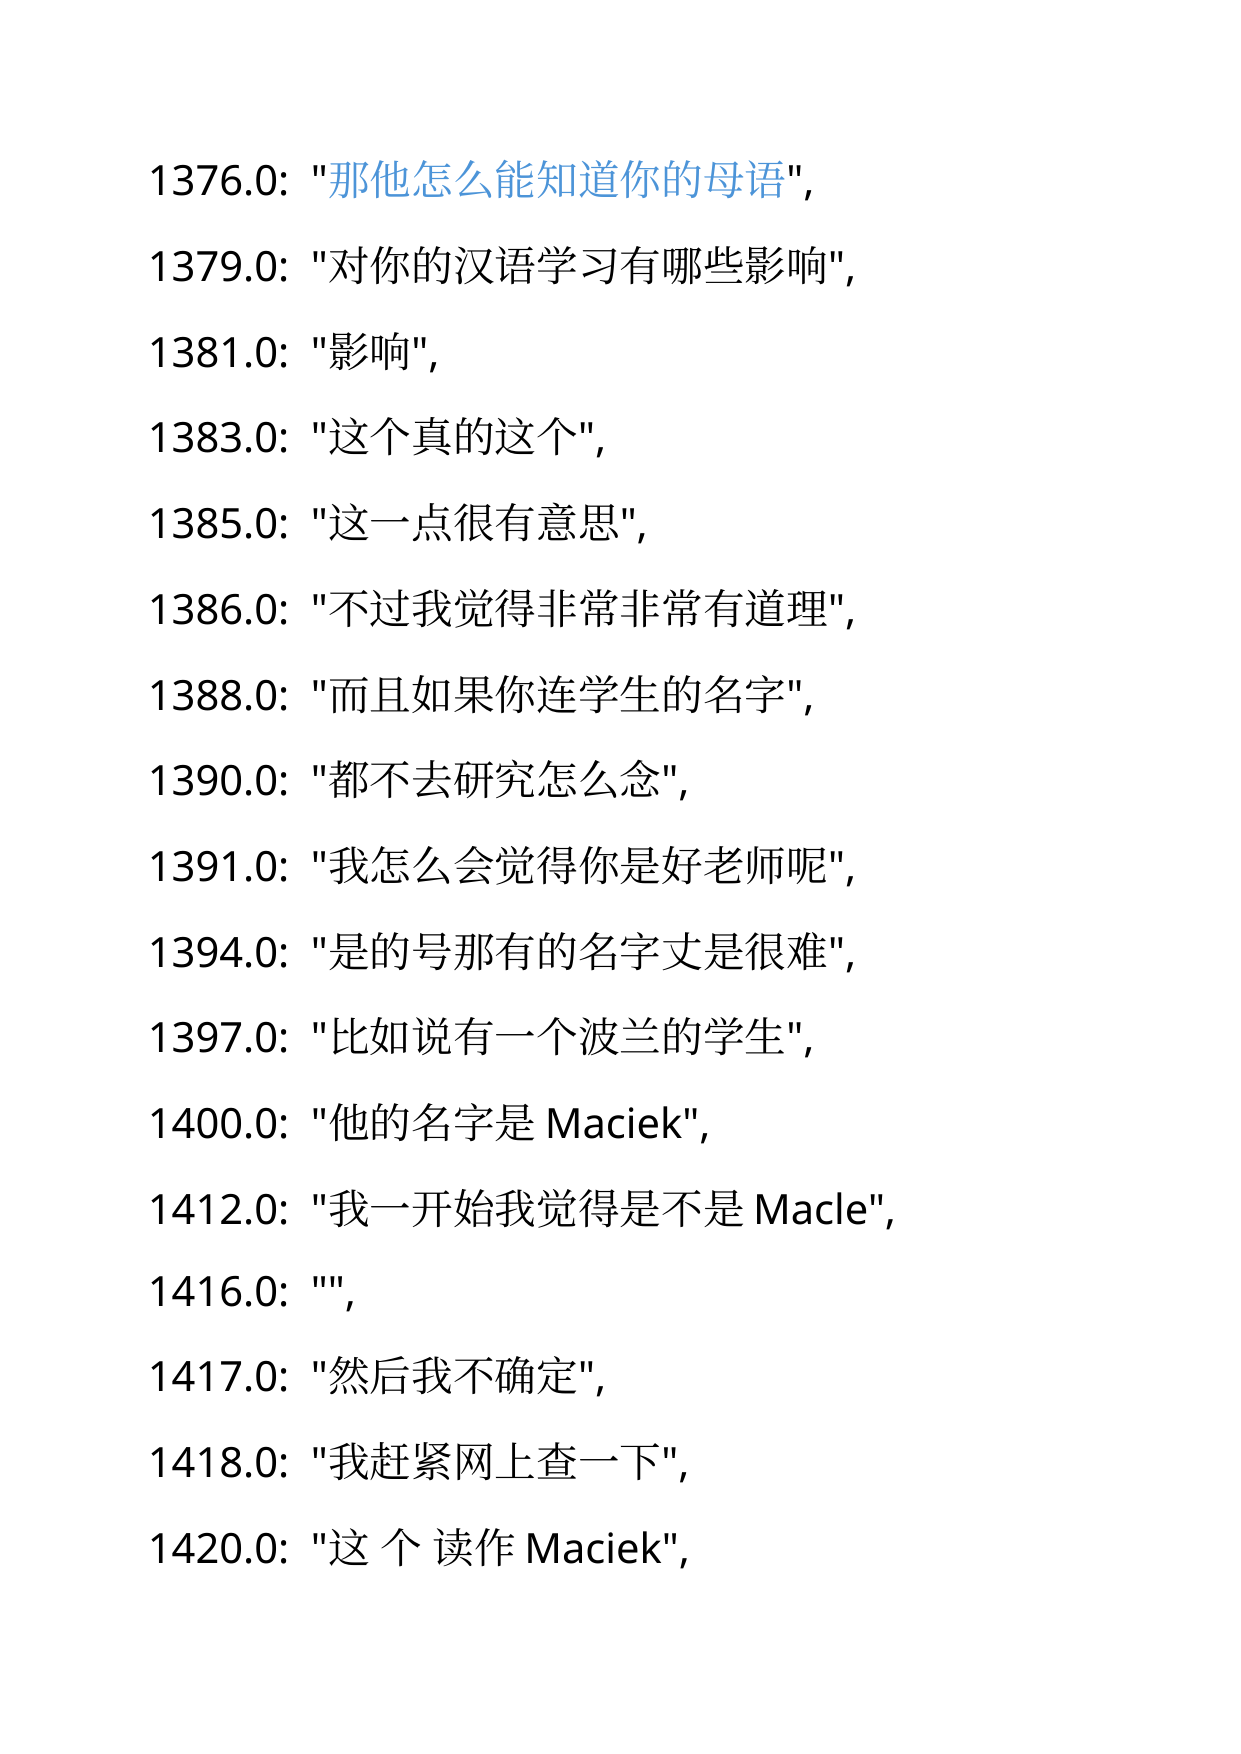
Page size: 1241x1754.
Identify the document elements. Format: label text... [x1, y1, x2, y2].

text 1388.0: "而且如果你连学生的名字", [148, 662, 1093, 722]
text 1390.0: "都不去研究怎么念", [148, 748, 1093, 808]
text 1383.0: "这个真的这个", [148, 405, 1093, 465]
text 1418.0: "我赶紧网上查一下", [148, 1430, 1093, 1490]
text 1420.0: "这 个 读作Maciek", [148, 1515, 1093, 1576]
text 1400.0: "他的名字是Maciek", [148, 1091, 1093, 1151]
text 1391.0: "我怎么会觉得你是好老师呢", [148, 833, 1093, 893]
text 1412.0: "我一开始我觉得是不是Macle", [148, 1176, 1093, 1236]
text 1416.0: "", [148, 1262, 1093, 1319]
text 1397.0: "比如说有一个波兰的学生", [148, 1005, 1093, 1065]
text 1394.0: "是的号那有的名字丈是很难", [148, 919, 1093, 979]
text 1376.0: "那他怎么能知道你的母语", [148, 148, 1093, 208]
text 1386.0: "不过我觉得非常非常有道理", [148, 576, 1093, 636]
text 1379.0: "对你的汉语学习有哪些影响", [148, 233, 1093, 293]
text 1417.0: "然后我不确定", [148, 1344, 1093, 1404]
text 1381.0: "影响", [148, 319, 1093, 379]
text 1385.0: "这一点很有意思", [148, 491, 1093, 551]
